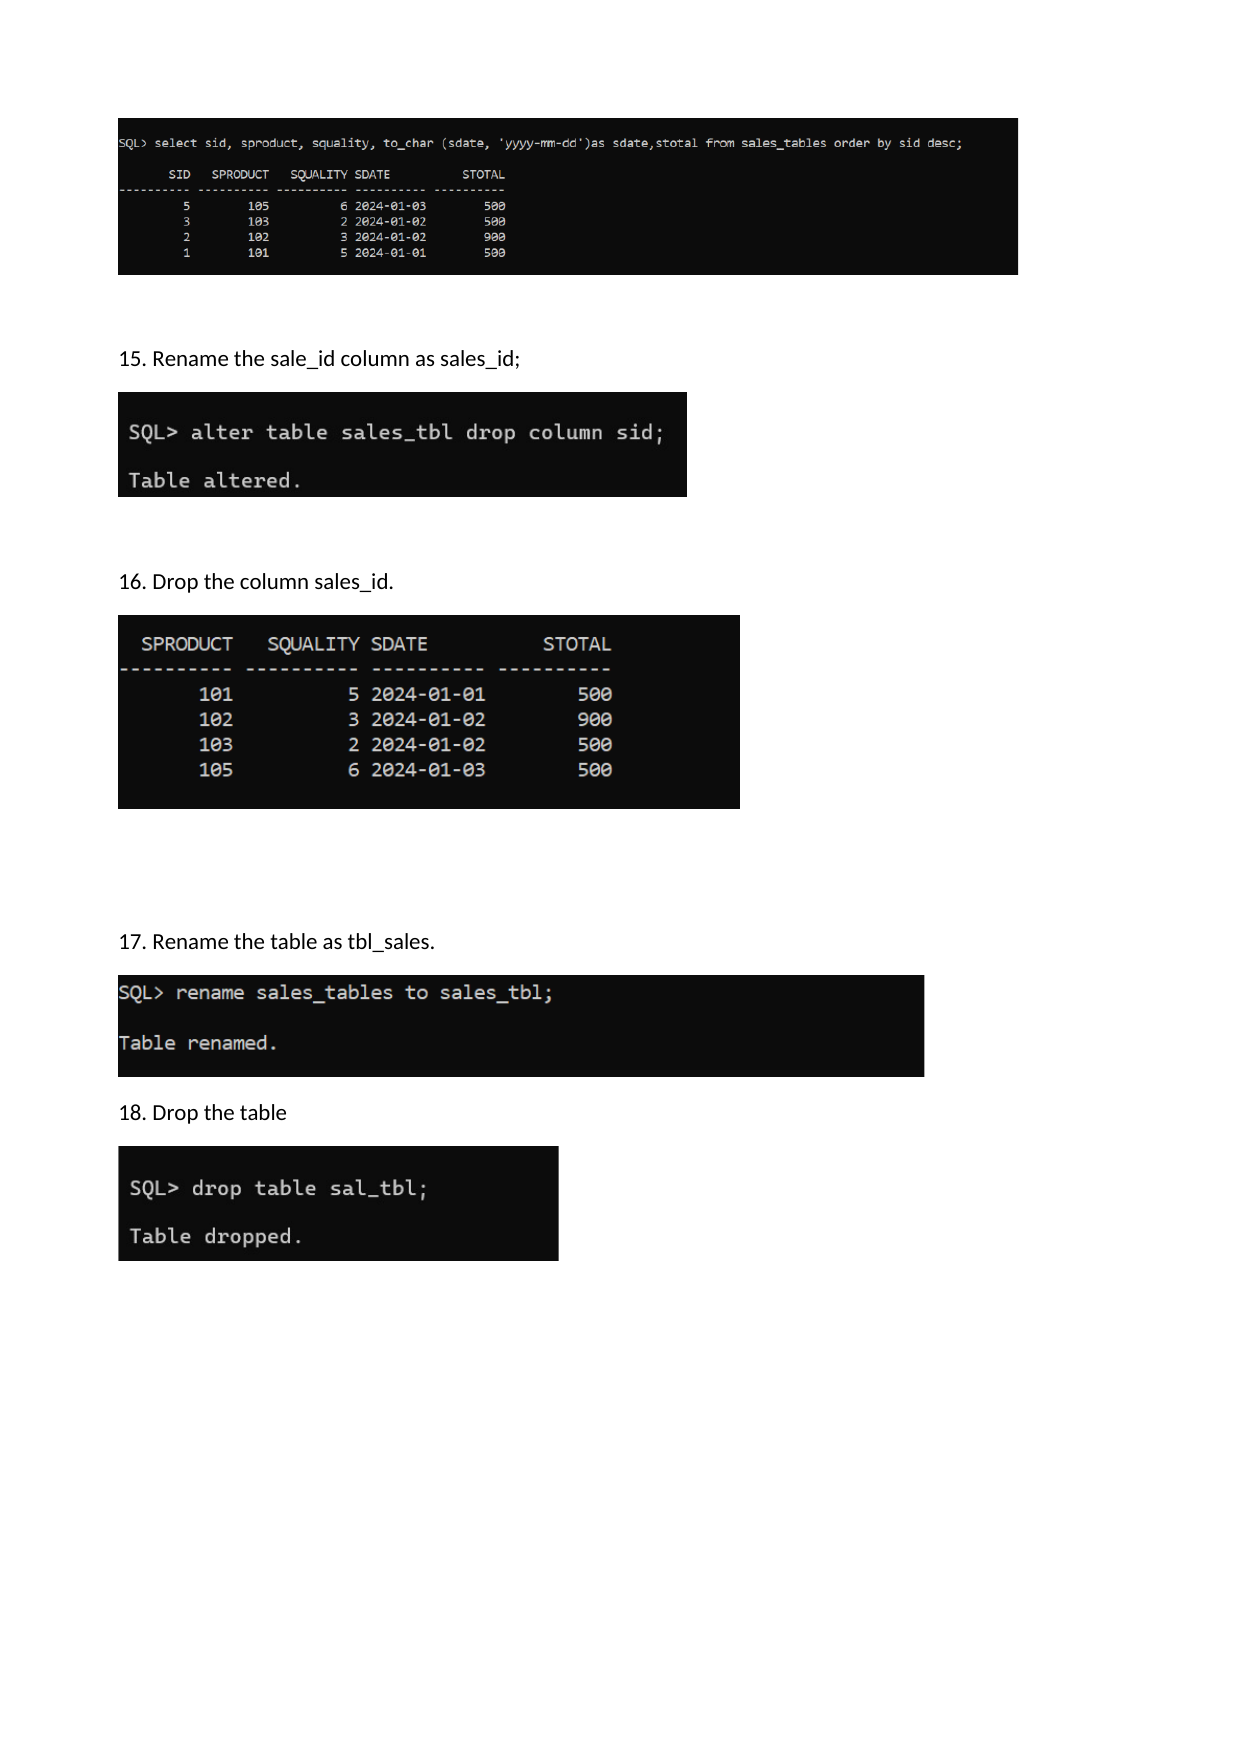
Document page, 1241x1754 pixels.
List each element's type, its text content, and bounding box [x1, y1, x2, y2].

text 18. Drop the table [118, 1098, 1122, 1126]
text 16. Drop the column sales_id. [118, 567, 1122, 595]
text 15. Rename the sale_id column as sales_id; [118, 344, 1122, 372]
text 17. Rename the table as tbl_sales. [118, 927, 1122, 955]
